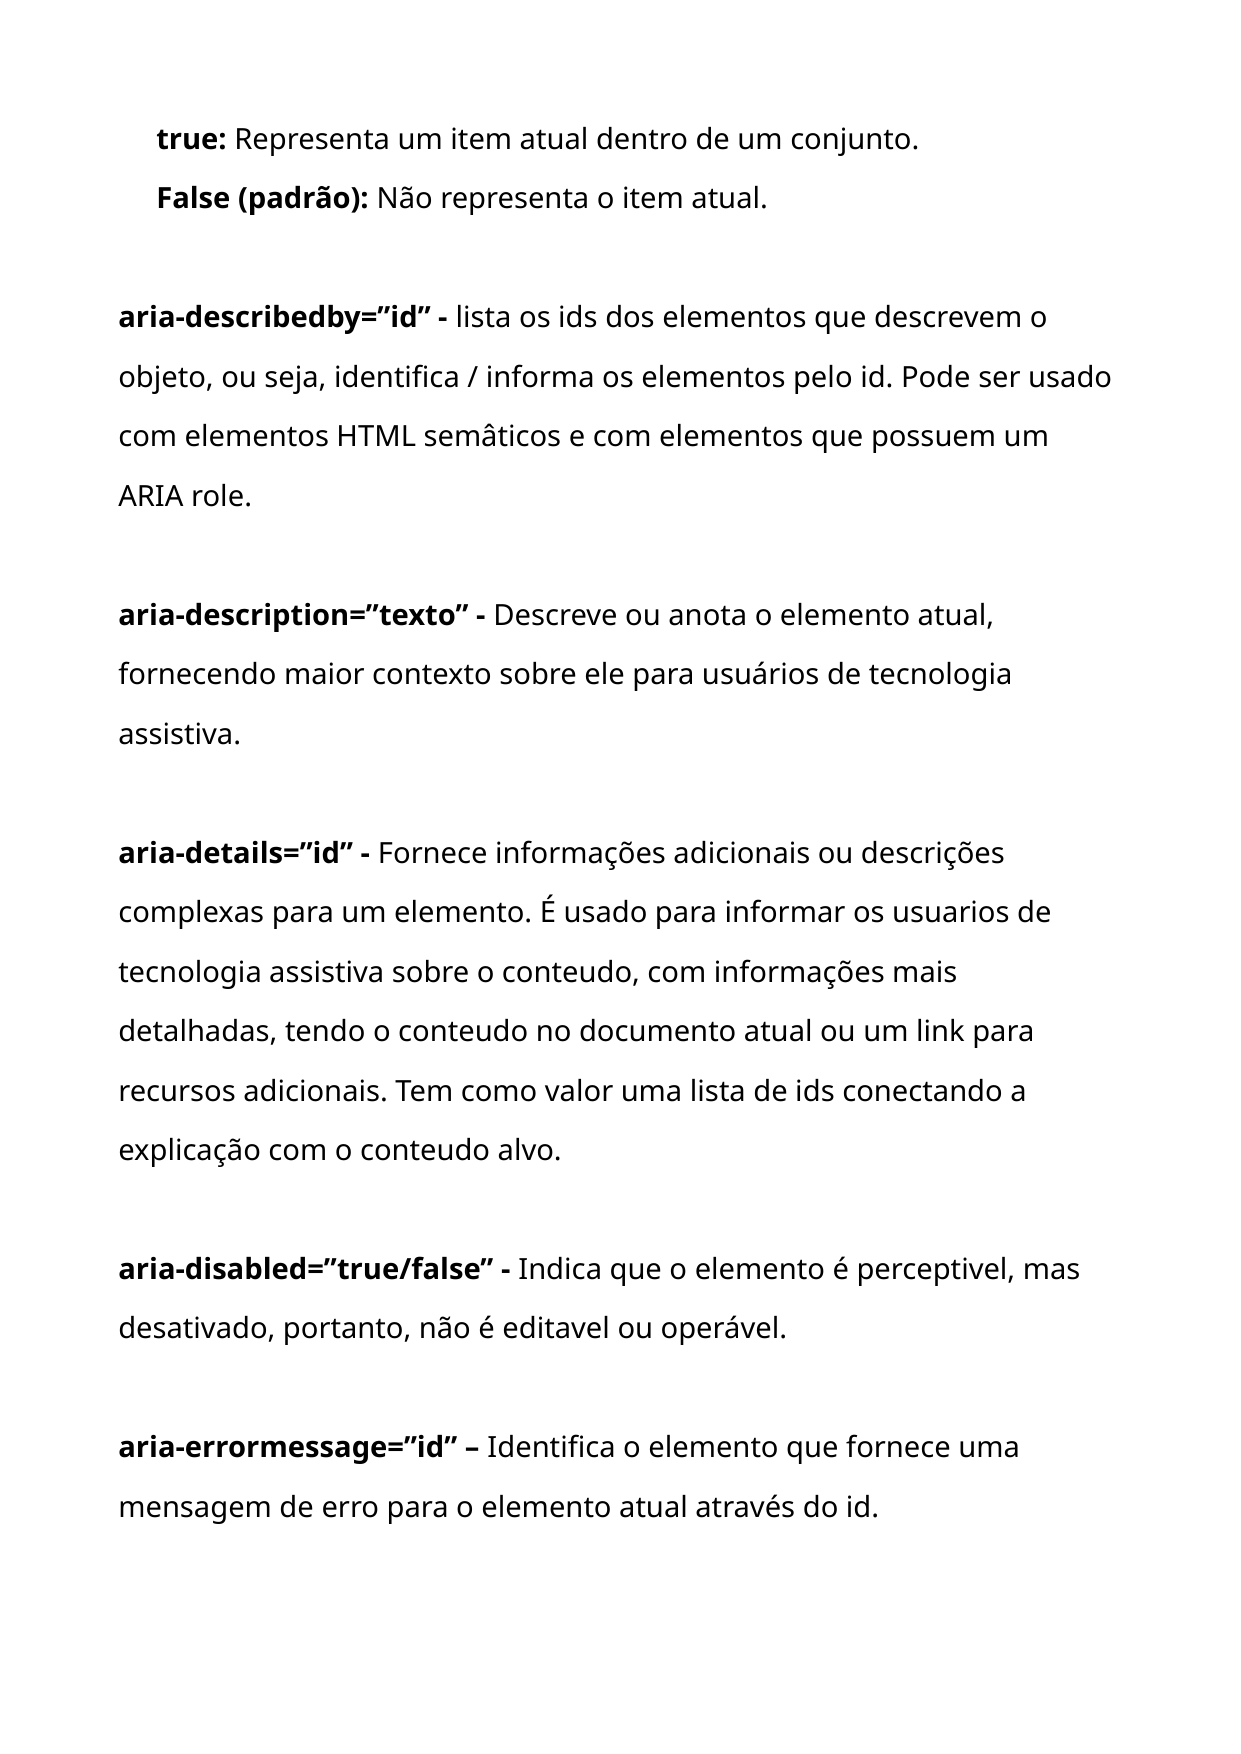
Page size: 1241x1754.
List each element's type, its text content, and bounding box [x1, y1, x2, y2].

text aria-description=”texto” - Descreve ou anota o elemento atual, fornecendo maior contexto sobre ele para usuários de tecnologia assistiva. [118, 594, 1122, 753]
text aria-errormessage=”id” – Identifica o elemento que fornece uma mensagem de erro para o elemento atual através do id. [118, 1427, 1122, 1526]
text true: Representa um item atual dentro de um conjunto. [118, 118, 1122, 158]
text aria-details=”id” - Fornece informações adicionais ou descrições complexas para um elemento. É usado para informar os usuarios de tecnologia assistiva sobre o conteudo, com informações mais detalhadas, tendo o conteudo no documento atual ou um link para recursos adicionais. Tem como valor uma lista de ids conectando a explicação com o conteudo alvo. [118, 832, 1122, 1169]
text aria-describedby=”id” - lista os ids dos elementos que descrevem o objeto, ou seja, identifica / informa os elementos pelo id. Pode ser usado com elementos HTML semâticos e com elementos que possuem um ARIA role. [118, 297, 1122, 515]
text False (padrão): Não representa o item atual. [118, 178, 1122, 217]
text aria-disabled=”true/false” - Indica que o elemento é perceptivel, mas desativado, portanto, não é editavel ou operável. [118, 1248, 1122, 1347]
